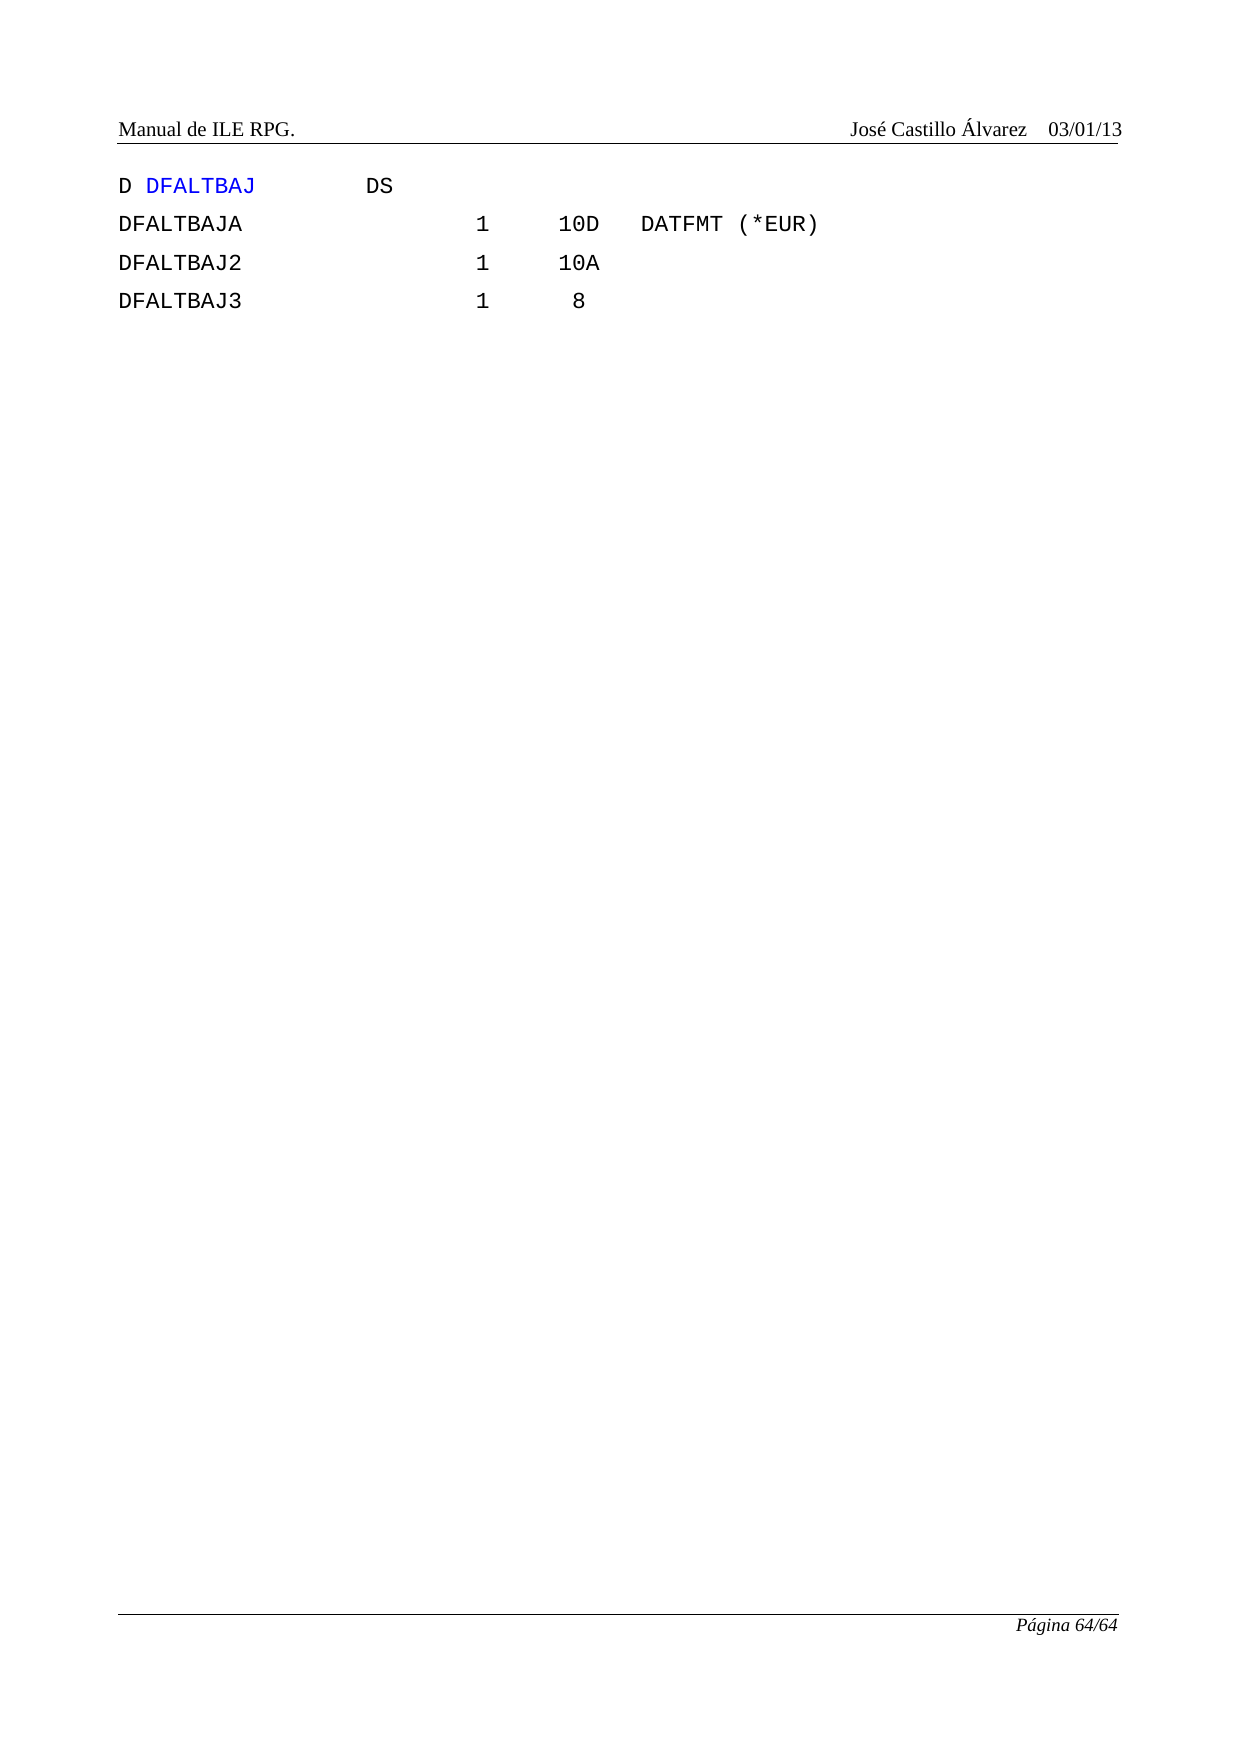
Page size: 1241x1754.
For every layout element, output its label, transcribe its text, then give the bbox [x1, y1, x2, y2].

text DFALTBAJ2 1 10A [118, 251, 1122, 277]
text D DFALTBAJ DS [118, 174, 1122, 200]
text DFALTBAJA 1 10D DATFMT (*EUR) [118, 213, 1122, 239]
text DFALTBAJ3 1 8 [118, 290, 1122, 316]
